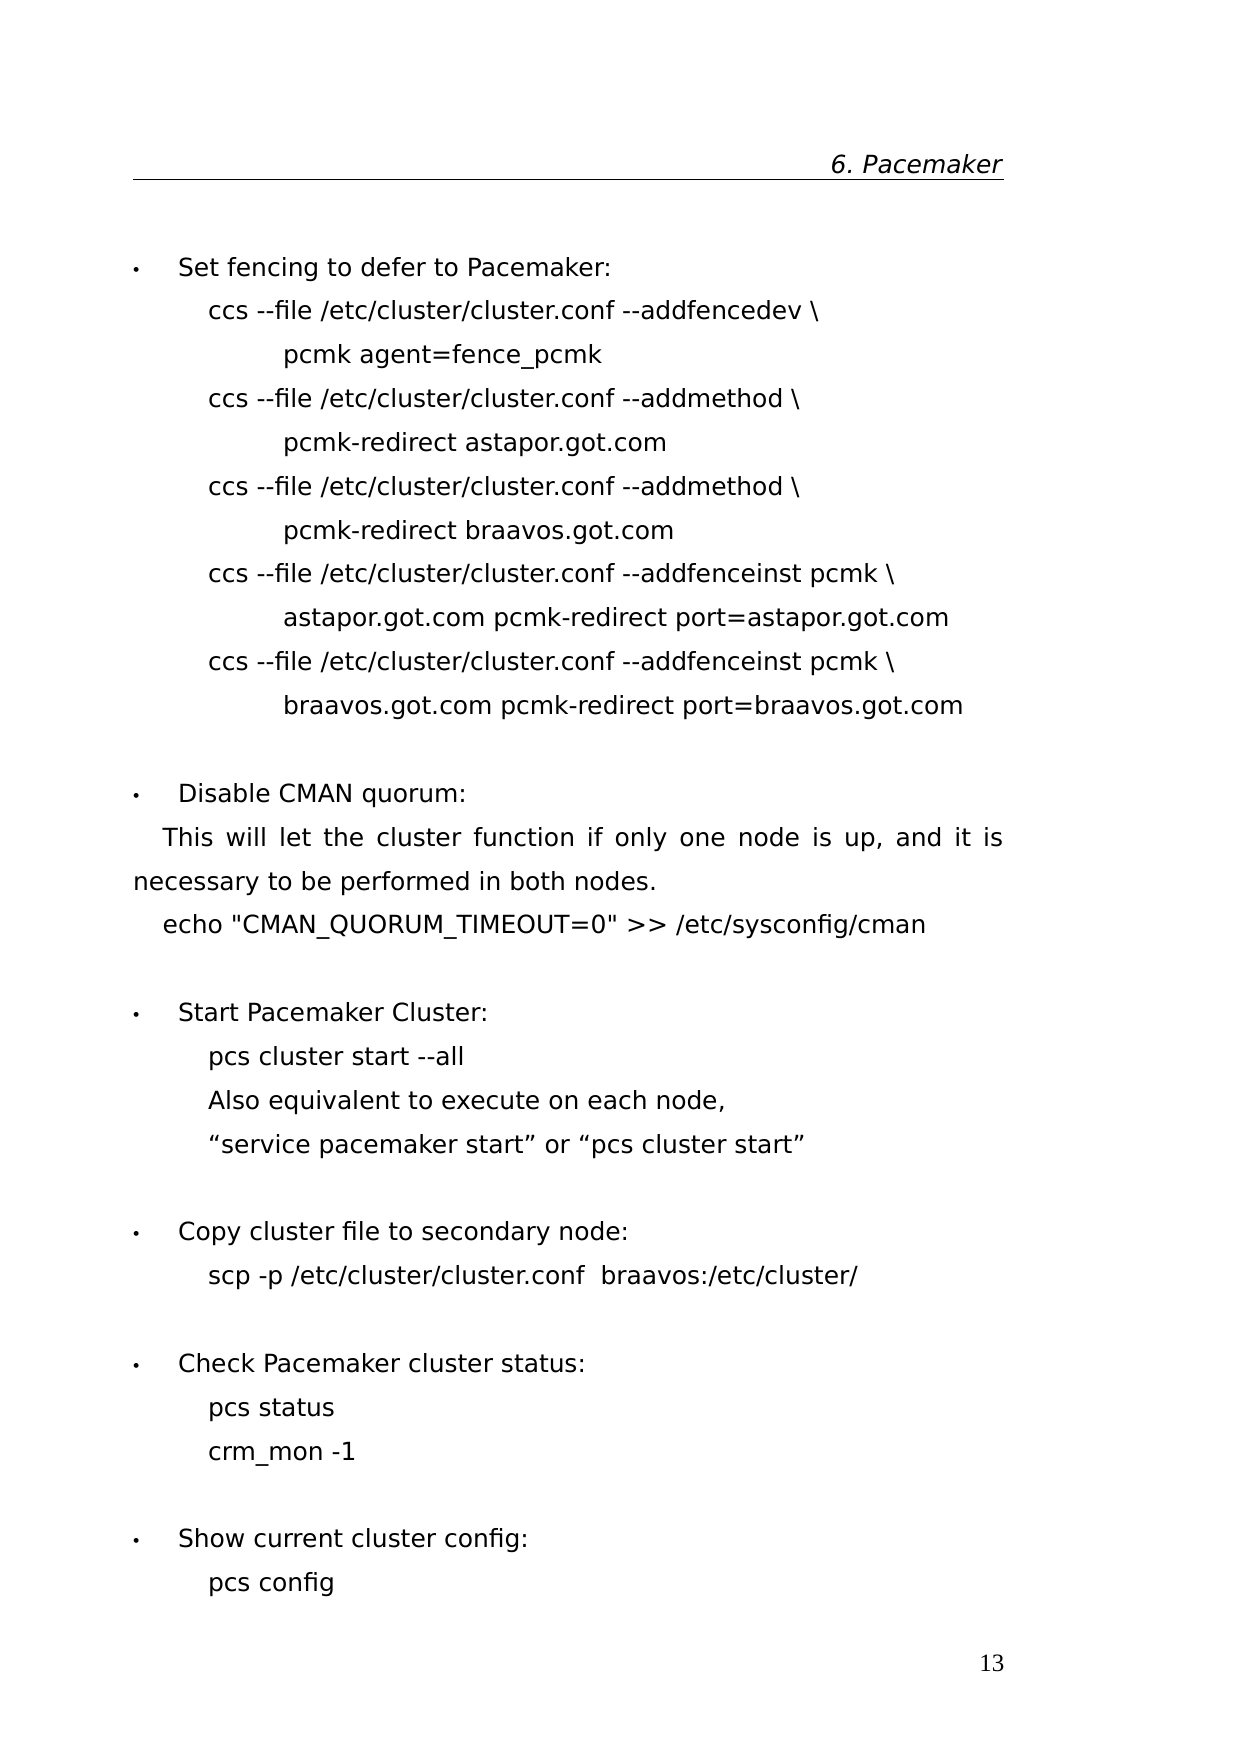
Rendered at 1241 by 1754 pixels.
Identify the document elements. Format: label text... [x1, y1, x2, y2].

list Start Pacemaker Cluster: [133, 998, 1004, 1027]
text Also equivalent to execute on each node, [133, 1086, 1004, 1115]
text pcmk-redirect braavos.got.com [133, 516, 1004, 545]
text pcs config [133, 1568, 1004, 1598]
list Show current cluster config: [133, 1524, 1004, 1554]
text echo "CMAN_QUORUM_TIMEOUT=0" >> /etc/sysconfig/cman [133, 911, 1004, 940]
list Disable CMAN quorum: [133, 779, 1004, 808]
list Copy cluster file to secondary node: [133, 1217, 1004, 1247]
text scp -p /etc/cluster/cluster.conf braavos:/etc/cluster/ [133, 1261, 1004, 1291]
text ccs --file /etc/cluster/cluster.conf --addfencedev \ [133, 297, 1004, 326]
text crm_mon -1 [133, 1437, 1004, 1466]
text This will let the cluster function if only one node is up, and it is necessary to be performed in both nodes. [133, 823, 1004, 896]
text ccs --file /etc/cluster/cluster.conf --addfenceinst pcmk \ [133, 647, 1004, 677]
text ccs --file /etc/cluster/cluster.conf --addfenceinst pcmk \ [133, 560, 1004, 589]
text braavos.got.com pcmk-redirect port=braavos.got.com [133, 691, 1004, 721]
text ccs --file /etc/cluster/cluster.conf --addmethod \ [133, 384, 1004, 413]
list Check Pacemaker cluster status: [133, 1349, 1004, 1378]
text pcs status [133, 1393, 1004, 1422]
text “service pacemaker start” or “pcs cluster start” [133, 1130, 1004, 1159]
text pcmk agent=fence_pcmk [133, 340, 1004, 370]
text ccs --file /etc/cluster/cluster.conf --addmethod \ [133, 472, 1004, 501]
text astapor.got.com pcmk-redirect port=astapor.got.com [133, 603, 1004, 633]
text pcs cluster start --all [133, 1042, 1004, 1071]
list Set fencing to defer to Pacemaker: [133, 253, 1004, 282]
text pcmk-redirect astapor.got.com [133, 428, 1004, 457]
